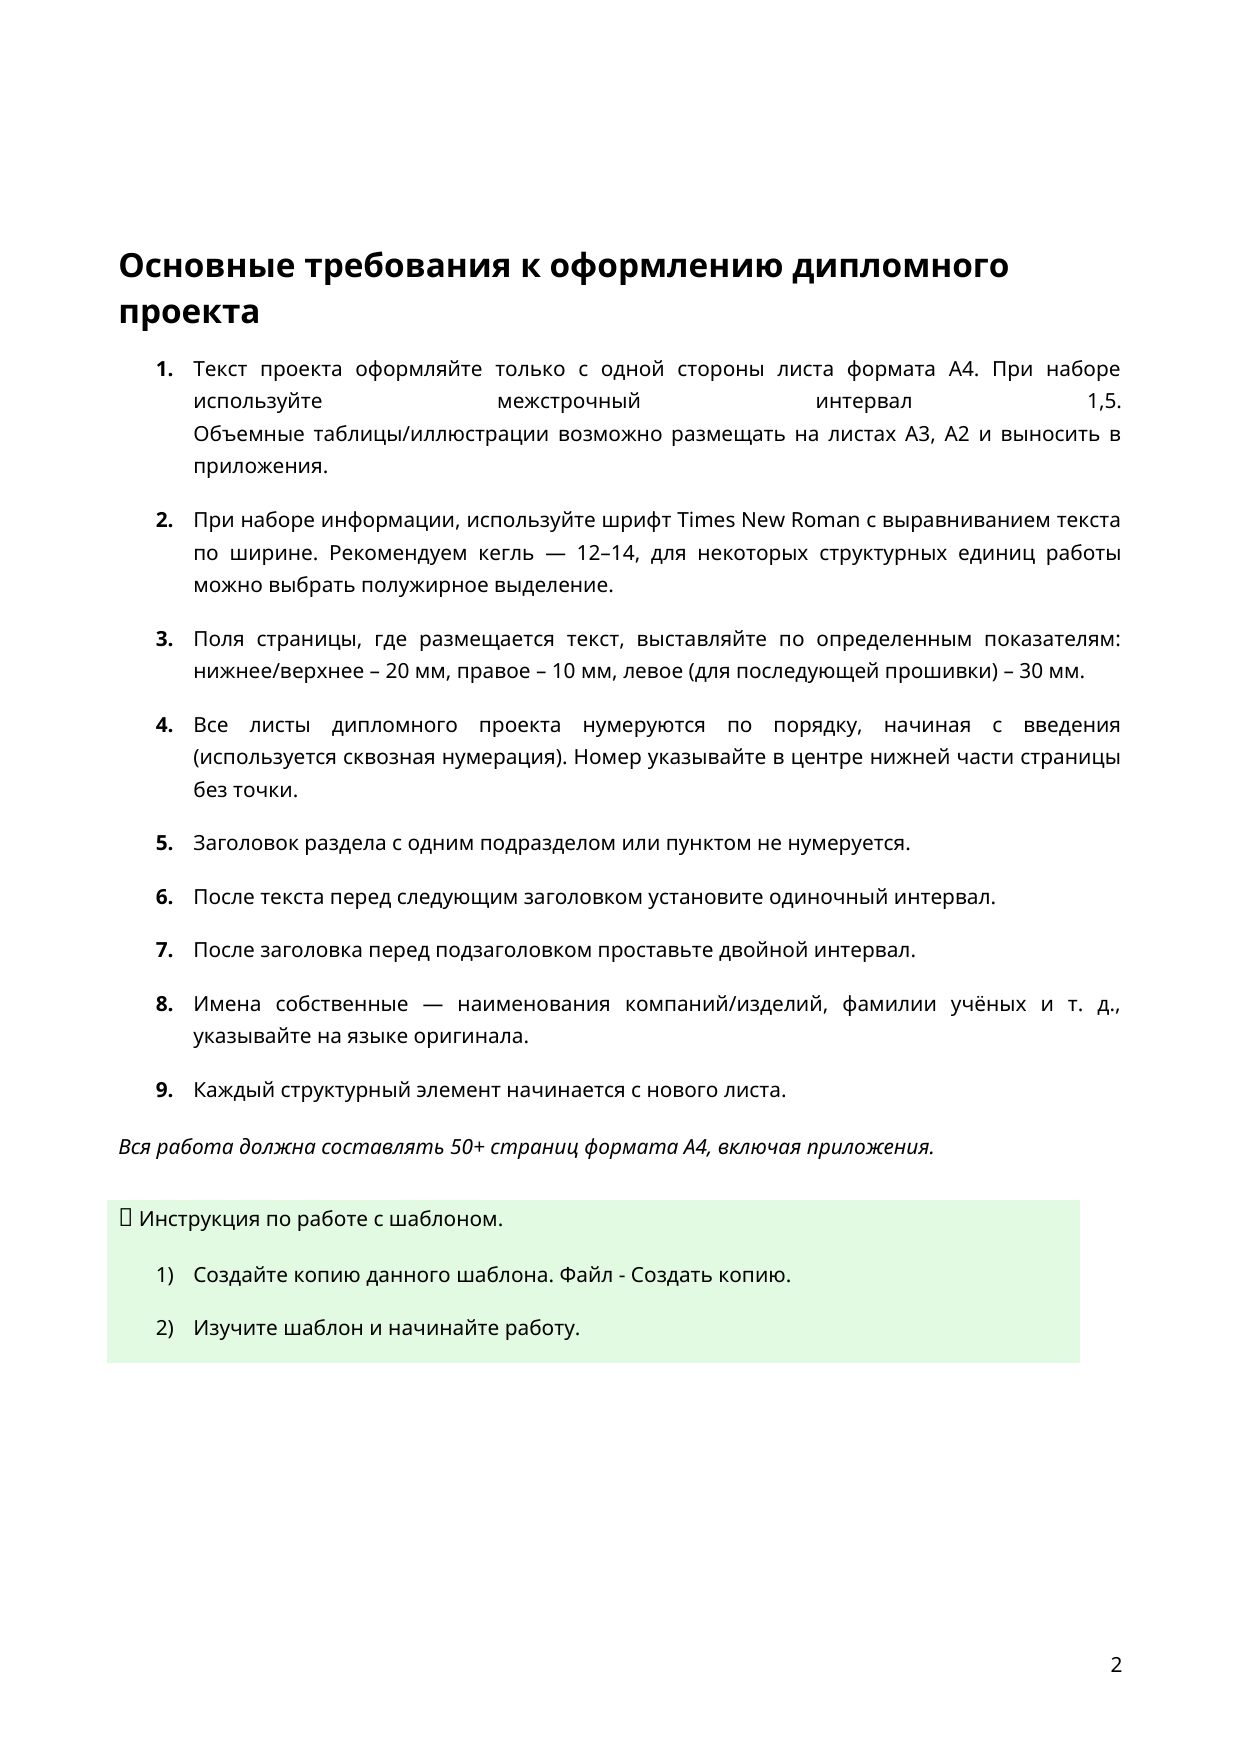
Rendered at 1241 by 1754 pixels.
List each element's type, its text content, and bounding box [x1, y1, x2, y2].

list Каждый структурный элемент начинается с нового листа. [156, 1075, 1122, 1103]
list После текста перед следующим заголовком установите одиночный интервал. [156, 882, 1122, 910]
list Все листы дипломного проекта нумеруются по порядку, начиная с введения (используется сквозная нумерация). Номер указывайте в центре нижней части страницы без точки. [156, 710, 1122, 803]
list Текст проекта оформляйте только с одной стороны листа формата А4. При наборе используйте межстрочный интервал 1,5. Объемные таблицы/иллюстрации возможно размещать на листах А3, А2 и выносить в приложения. [156, 354, 1122, 480]
list При наборе информации, используйте шрифт Times New Roman с выравниванием текста по ширине. Рекомендуем кегль — 12–14, для некоторых структурных единиц работы можно выбрать полужирное выделение. [156, 505, 1122, 599]
list Заголовок раздела с одним подразделом или пунктом не нумеруется. [156, 828, 1122, 857]
text Основные требования к оформлению дипломного проекта [118, 242, 1122, 333]
list Поля страницы, где размещается текст, выставляйте по определенным показателям: нижнее/верхнее – 20 мм, правое – 10 мм, левое (для последующей прошивки) – 30 мм. [156, 624, 1122, 685]
text Вся работа должна составлять 50+ страниц формата А4, включая приложения. [118, 1132, 1122, 1161]
list Имена собственные — наименования компаний/изделий, фамилии учёных и т. д., указывайте на языке оригинала. [156, 989, 1122, 1050]
table_header 💡 Инструкция по работе с шаблоном. Создайте копию данного шаблона. Файл - Создать копию. Изучите шаблон и начинайте работу. [107, 1200, 1080, 1363]
list После заголовка перед подзаголовком проставьте двойной интервал. [156, 935, 1122, 964]
